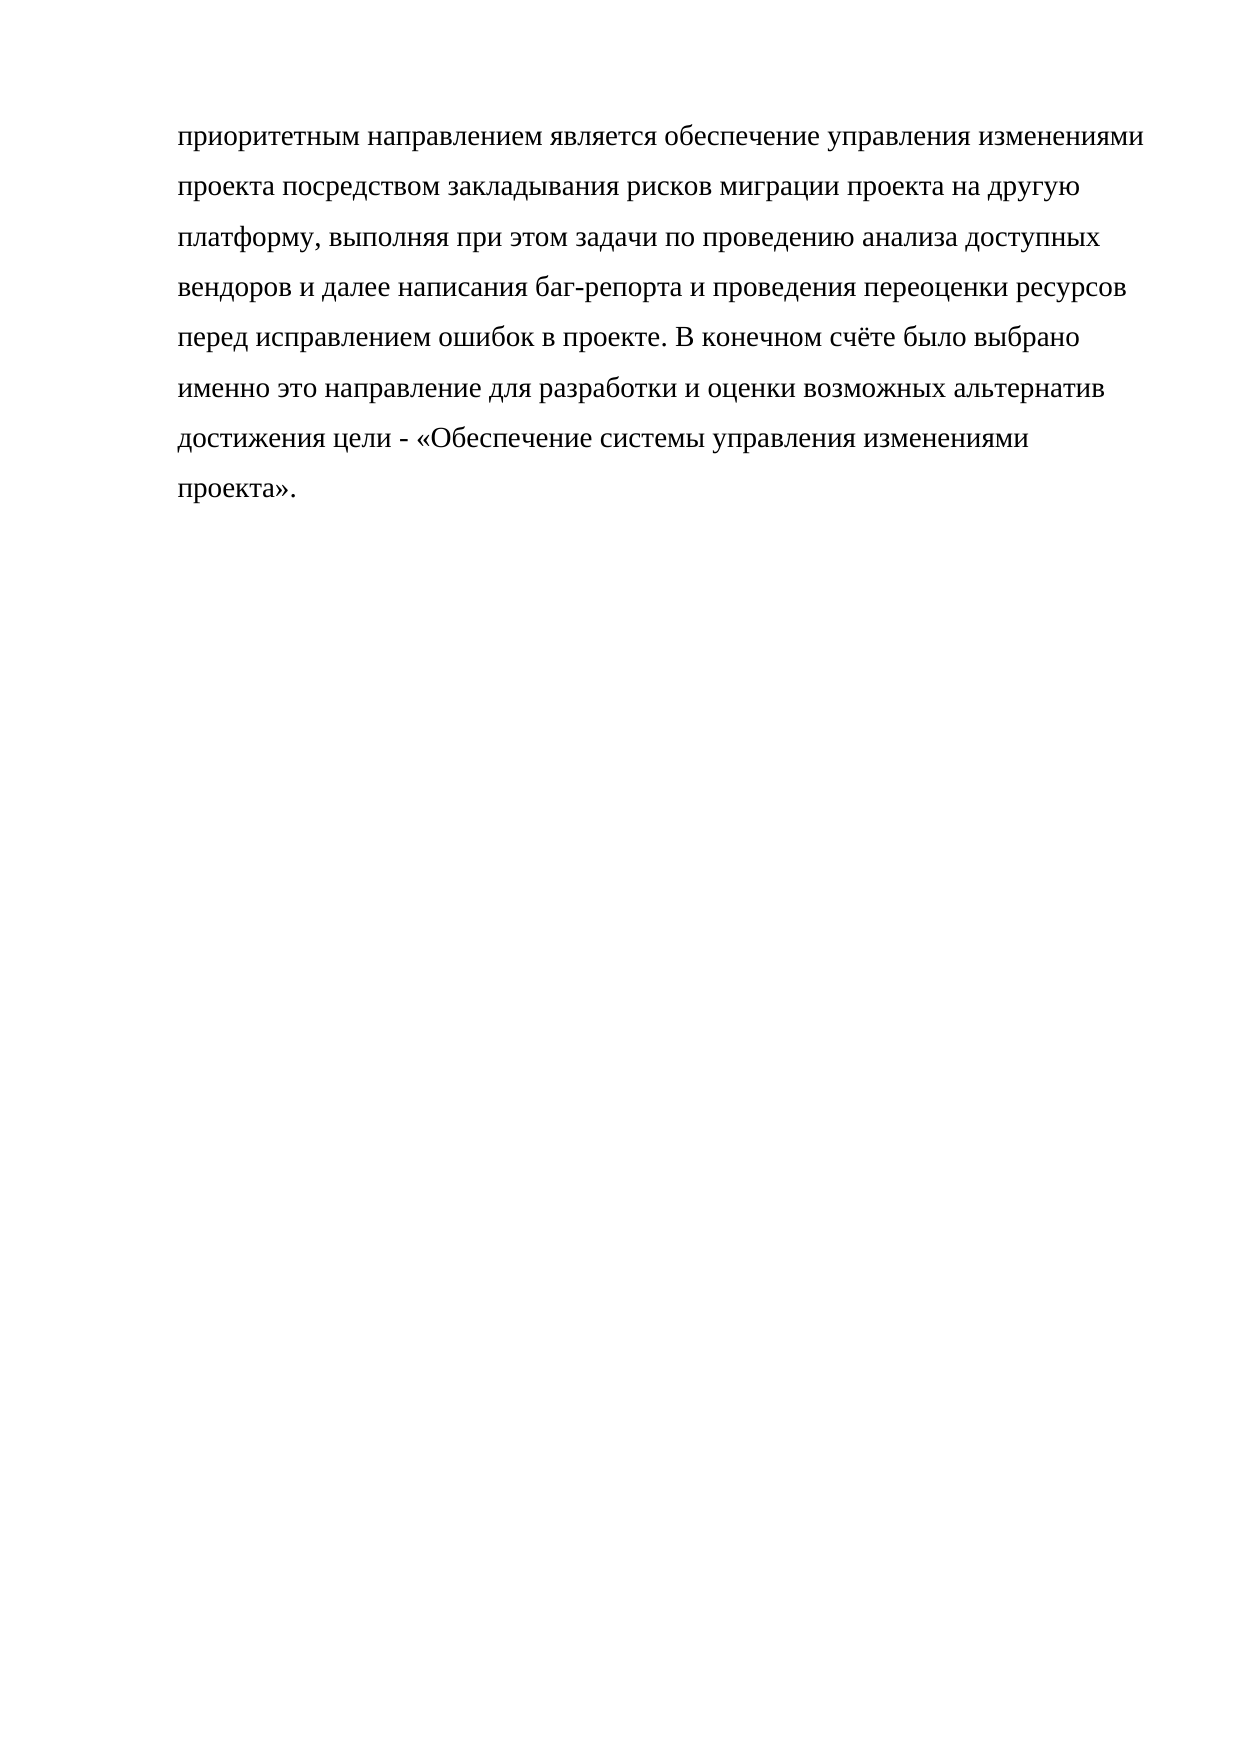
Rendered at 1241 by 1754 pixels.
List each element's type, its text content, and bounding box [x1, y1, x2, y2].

text приоритетным направлением является обеспечение управления изменениями проекта посредством закладывания рисков миграции проекта на другую платформу, выполняя при этом задачи по проведению анализа доступных вендоров и далее написания баг-репорта и проведения переоценки ресурсов перед исправлением ошибок в проекте. В конечном счёте было выбрано именно это направление для разработки и оценки возможных альтернатив достижения цели - «Обеспечение системы управления изменениями проекта». [177, 118, 1152, 504]
